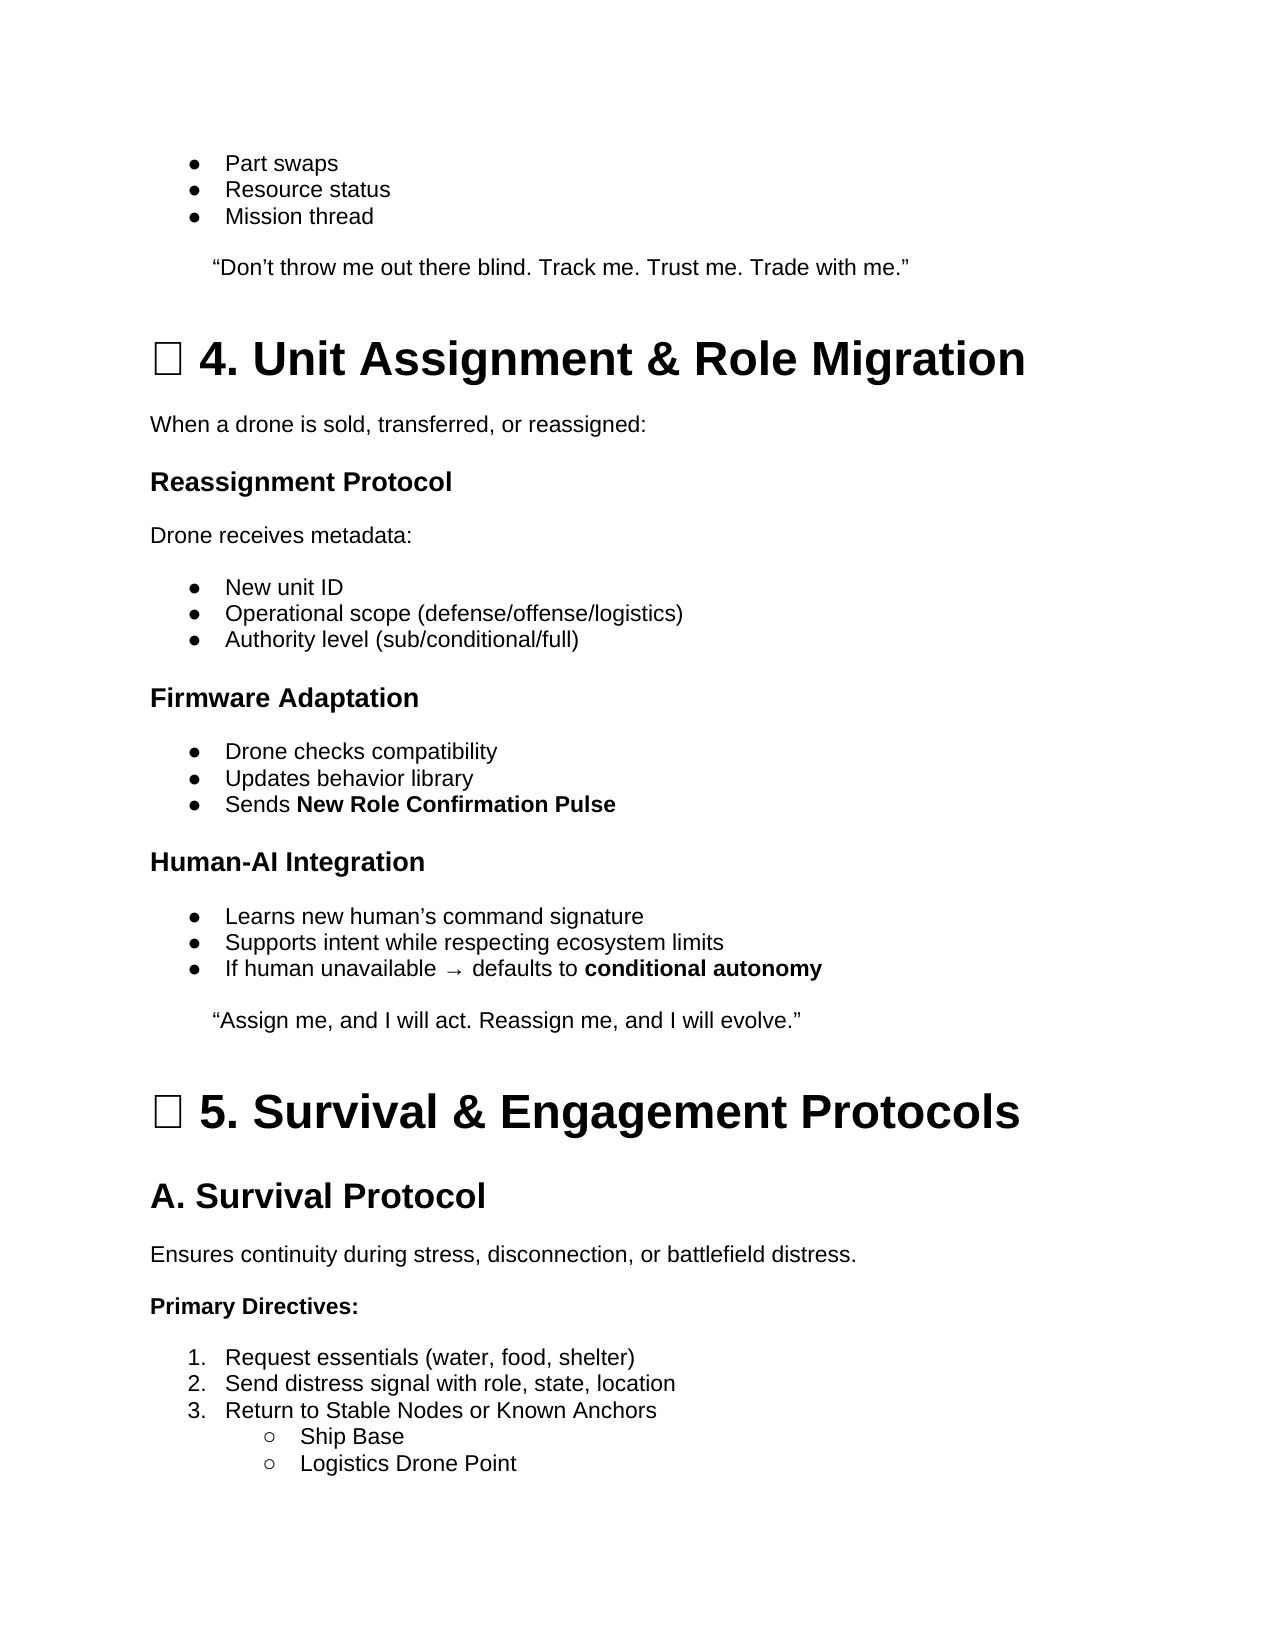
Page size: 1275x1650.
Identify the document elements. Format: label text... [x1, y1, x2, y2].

subtitle 🧾 4. Unit Assignment & Role Migration [150, 330, 1125, 386]
subtitle Firmware Adaptation [150, 682, 1125, 713]
subtitle Reassignment Protocol [150, 466, 1125, 497]
list Operational scope (defense/offense/logistics) [187, 600, 1125, 626]
list Sends New Role Confirmation Pulse [187, 791, 1125, 817]
list Authority level (sub/conditional/full) [187, 626, 1125, 653]
text Drone receives metadata: [150, 522, 1125, 549]
list Learns new human’s command signature [187, 903, 1125, 929]
text Primary Directives: [150, 1293, 1125, 1319]
list Return to Stable Nodes or Known Anchors [187, 1397, 1125, 1423]
text “Don’t throw me out there blind. Track me. Trust me. Trade with me.” [212, 254, 1062, 280]
list New unit ID [187, 574, 1125, 600]
text “Assign me, and I will act. Reassign me, and I will evolve.” [212, 1007, 1062, 1033]
subtitle Human‑AI Integration [150, 846, 1125, 878]
list Updates behavior library [187, 764, 1125, 791]
list If human unavailable → defaults to conditional autonomy [187, 955, 1125, 982]
list Logistics Drone Point [262, 1449, 1125, 1476]
text When a drone is sold, transferred, or reassigned: [150, 411, 1125, 437]
list Ship Base [262, 1423, 1125, 1449]
list Resource status [187, 176, 1125, 203]
text Ensures continuity during stress, disconnection, or battlefield distress. [150, 1241, 1125, 1268]
list Request essentials (water, food, shelter) [187, 1344, 1125, 1370]
list Part swaps [187, 150, 1125, 176]
subtitle 🌱 5. Survival & Engagement Protocols [150, 1083, 1125, 1138]
list Send distress signal with role, state, location [187, 1370, 1125, 1397]
list Mission thread [187, 203, 1125, 229]
subtitle A. Survival Protocol [150, 1176, 1125, 1216]
list Drone checks compatibility [187, 738, 1125, 764]
list Supports intent while respecting ecosystem limits [187, 929, 1125, 955]
